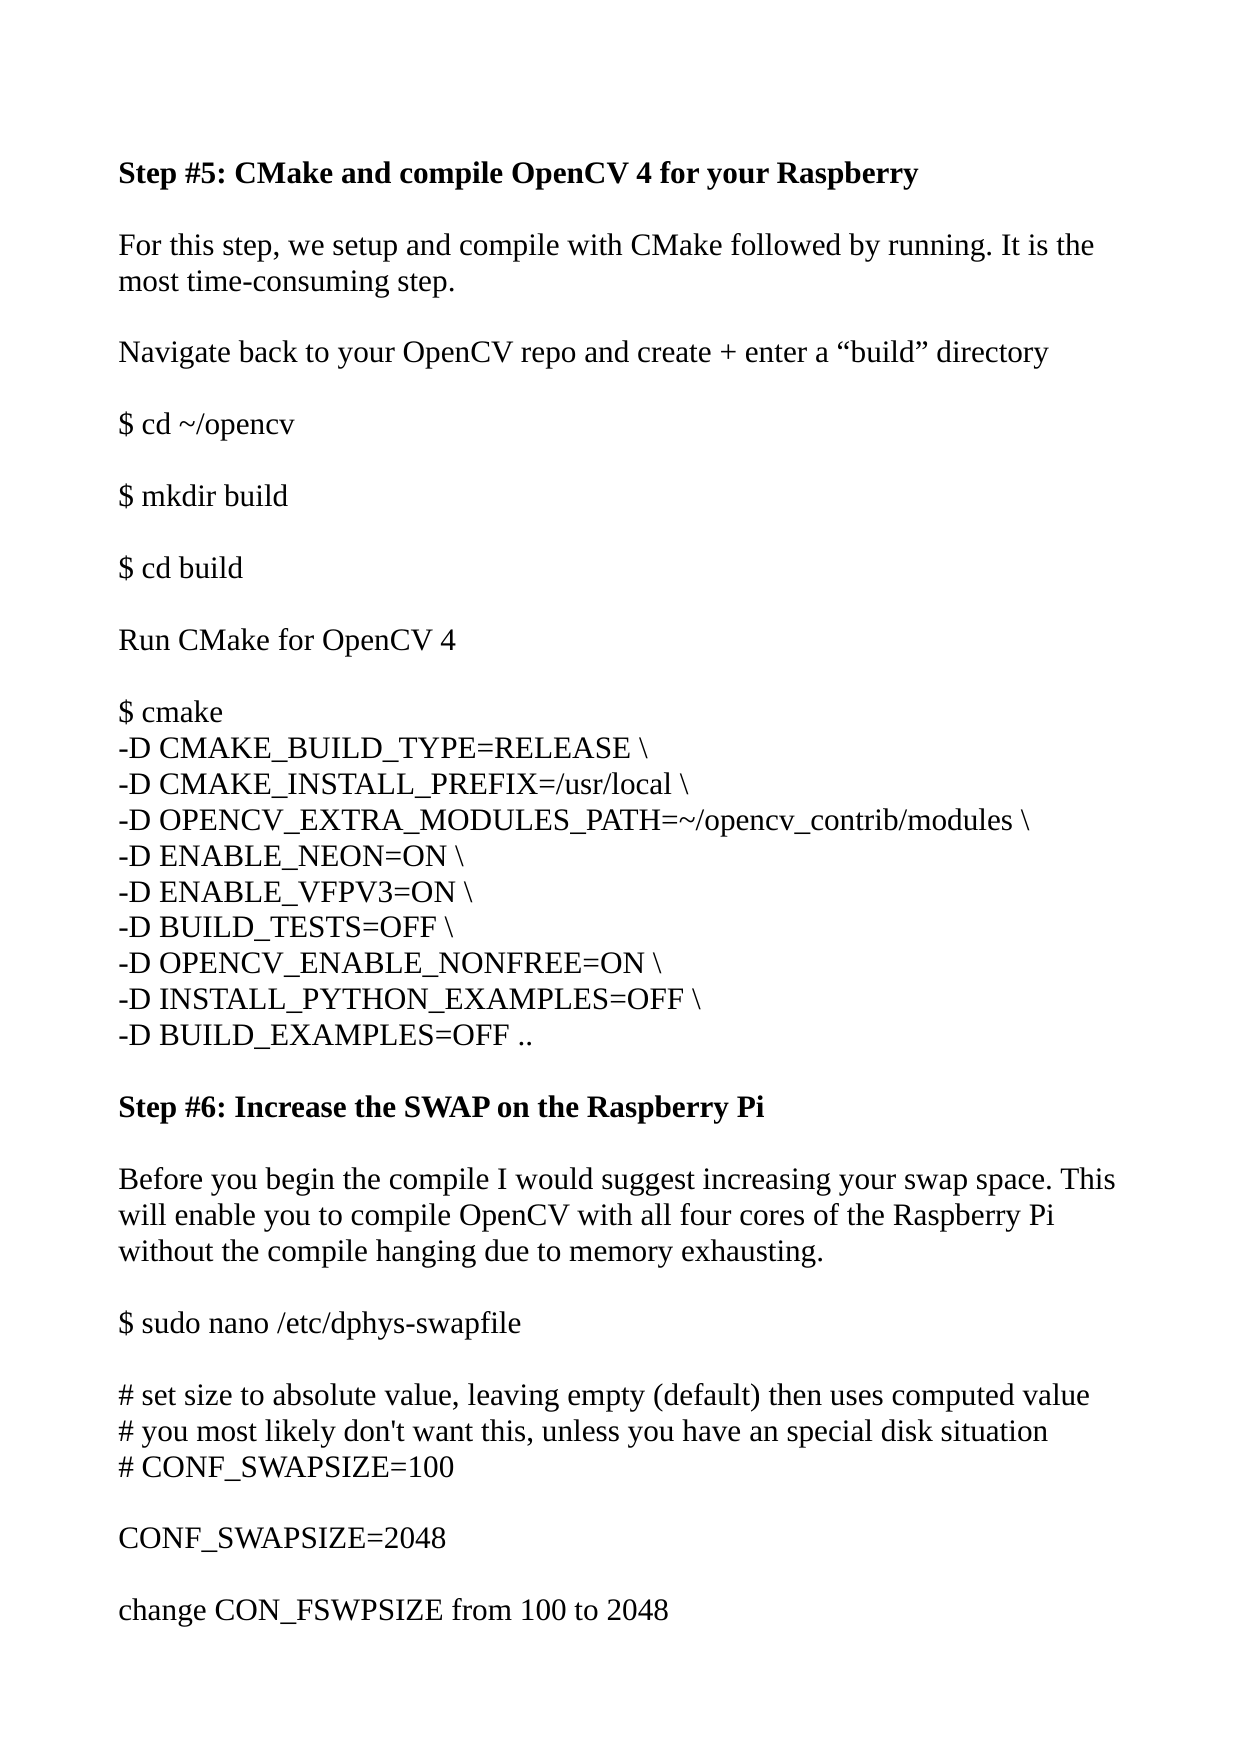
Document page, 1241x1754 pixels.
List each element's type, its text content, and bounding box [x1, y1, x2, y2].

text -D CMAKE_BUILD_TYPE=RELEASE \ [118, 729, 1122, 765]
text $ mkdir build [118, 477, 1122, 513]
text -D BUILD_TESTS=OFF \ [118, 909, 1122, 945]
text CONF_SWAPSIZE=2048 [118, 1520, 1122, 1556]
text -D ENABLE_VFPV3=ON \ [118, 873, 1122, 909]
text $ cd ~/opencv [118, 406, 1122, 442]
text $ cmake [118, 693, 1122, 729]
text For this step, we setup and compile with CMake followed by running. It is the most time-consuming step. [118, 226, 1122, 298]
text Before you begin the compile I would suggest increasing your swap space. This will enable you to compile OpenCV with all four cores of the Raspberry Pi without the compile hanging due to memory exhausting. [118, 1160, 1122, 1268]
text -D ENABLE_NEON=ON \ [118, 837, 1122, 873]
text Run CMake for OpenCV 4 [118, 621, 1122, 657]
text -D OPENCV_EXTRA_MODULES_PATH=~/opencv_contrib/modules \ [118, 801, 1122, 837]
text Navigate back to your OpenCV repo and create + enter a “build” directory [118, 334, 1122, 370]
text $ cd build [118, 549, 1122, 585]
text change CON_FSWPSIZE from 100 to 2048 [118, 1592, 1122, 1627]
text Step #6: Increase the SWAP on the Raspberry Pi [118, 1088, 1122, 1124]
text $ sudo nano /etc/dphys-swapfile [118, 1304, 1122, 1340]
text -D BUILD_EXAMPLES=OFF .. [118, 1017, 1122, 1052]
text -D OPENCV_ENABLE_NONFREE=ON \ [118, 945, 1122, 981]
text # set size to absolute value, leaving empty (default) then uses computed value [118, 1376, 1122, 1412]
text Step #5: CMake and compile OpenCV 4 for your Raspberry [118, 154, 1122, 190]
text # you most likely don't want this, unless you have an special disk situation [118, 1412, 1122, 1448]
text -D CMAKE_INSTALL_PREFIX=/usr/local \ [118, 765, 1122, 801]
text -D INSTALL_PYTHON_EXAMPLES=OFF \ [118, 981, 1122, 1017]
text # CONF_SWAPSIZE=100 [118, 1448, 1122, 1484]
